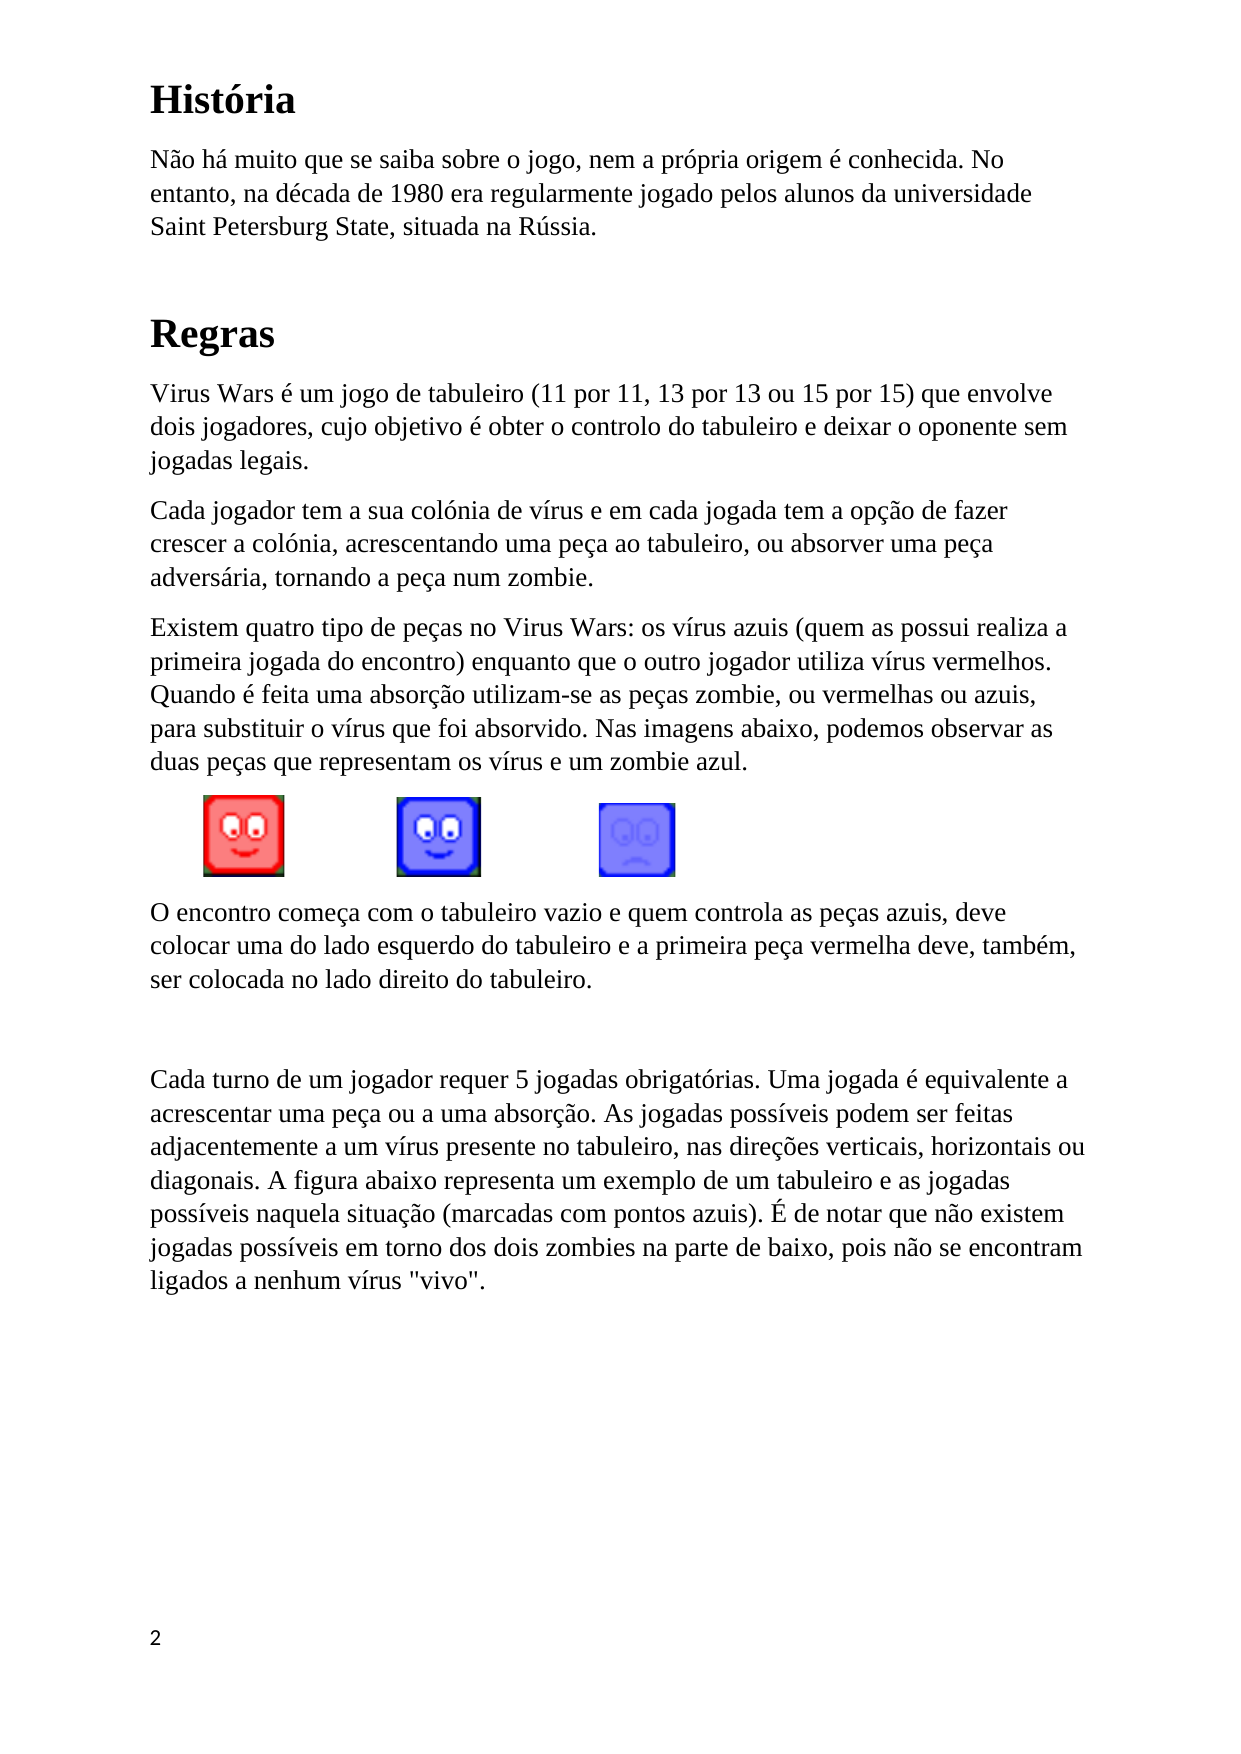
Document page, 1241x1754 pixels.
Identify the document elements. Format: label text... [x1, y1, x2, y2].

text Não há muito que se saiba sobre o jogo, nem a própria origem é conhecida. No entanto, na década de 1980 era regularmente jogado pelos alunos da universidade Saint Petersburg State, situada na Rússia. [150, 143, 1090, 242]
text O encontro começa com o tabuleiro vazio e quem controla as peças azuis, deve colocar uma do lado esquerdo do tabuleiro e a primeira peça vermelha deve, também, ser colocada no lado direito do tabuleiro. [150, 896, 1090, 994]
text História [150, 75, 1090, 123]
picture [203, 795, 285, 877]
text Virus Wars é um jogo de tabuleiro (11 por 11, 13 por 13 ou 15 por 15) que envolve dois jogadores, cujo objetivo é obter o controlo do tabuleiro e deixar o oponente sem jogadas legais. [150, 377, 1090, 475]
text Cada jogador tem a sua colónia de vírus e em cada jogada tem a opção de fazer crescer a colónia, acrescentando uma peça ao tabuleiro, ou absorver uma peça adversária, tornando a peça num zombie. [150, 494, 1090, 592]
picture [598, 803, 676, 877]
text Regras [150, 308, 1090, 356]
text Cada turno de um jogador requer 5 jogadas obrigatórias. Uma jogada é equivalente a acrescentar uma peça ou a uma absorção. As jogadas possíveis podem ser feitas adjacentemente a um vírus presente no tabuleiro, nas direções verticais, horizontais ou diagonais. A figura abaixo representa um exemplo de um tabuleiro e as jogadas possíveis naquela situação (marcadas com pontos azuis). É de notar que não existem jogadas possíveis em torno dos dois zombies na parte de baixo, pois não se encontram ligados a nenhum vírus "vivo". [150, 1063, 1090, 1296]
picture [396, 797, 482, 877]
text Existem quatro tipo de peças no Virus Wars: os vírus azuis (quem as possui realiza a primeira jogada do encontro) enquanto que o outro jogador utiliza vírus vermelhos. Quando é feita uma absorção utilizam-se as peças zombie, ou vermelhas ou azuis, para substituir o vírus que foi absorvido. Nas imagens abaixo, podemos observar as duas peças que representam os vírus e um zombie azul. [150, 611, 1090, 777]
